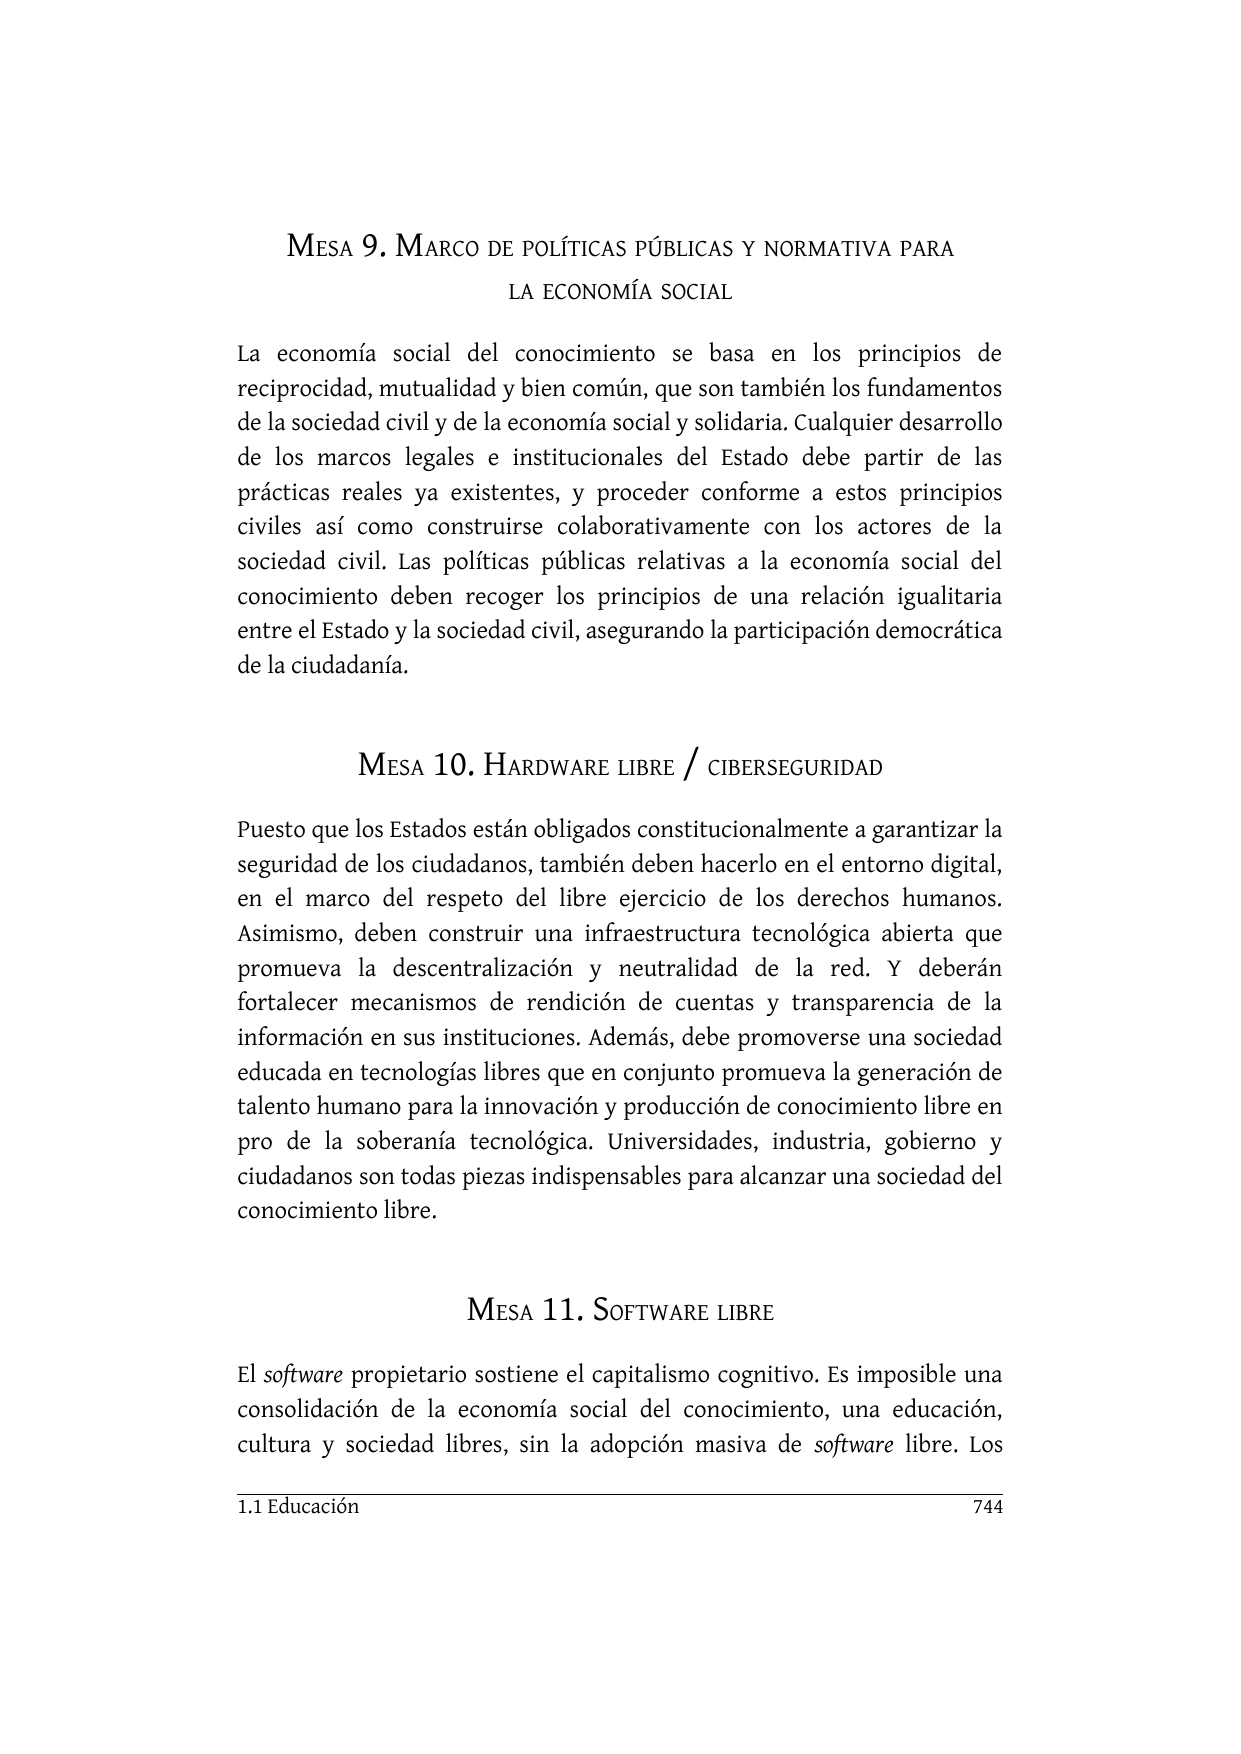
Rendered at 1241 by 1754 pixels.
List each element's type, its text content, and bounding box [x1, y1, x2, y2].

subtitle Mesa 10. Hardware libre / ciberseguridad [282, 743, 958, 785]
subtitle Mesa 9. Marco de políticas públicas y normativa para la economía social [282, 225, 958, 309]
text La economía social del conocimiento se basa en los principios de reciprocidad, mutualidad y bien común, que son también los fundamentos de la sociedad civil y de la economía social y solidaria. Cualquier desarrollo de los marcos legales e institucionales del Estado debe partir de las prácticas reales ya existentes, y proceder conforme a estos principios civiles así como construirse colaborativamente con los actores de la sociedad civil. Las políticas públicas relativas a la economía social del conocimiento deben recoger los principios de una relación igualitaria entre el Estado y la sociedad civil, asegurando la participación democrática de la ciudadanía. [237, 339, 1003, 681]
text Puesto que los Estados están obligados constitucionalmente a garantizar la seguridad de los ciudadanos, también deben hacerlo en el entorno digital, en el marco del respeto del libre ejercicio de los derechos humanos. Asimismo, deben construir una infraestructura tecnológica abierta que promueva la descentralización y neutralidad de la red. Y deberán fortalecer mecanismos de rendición de cuentas y transparencia de la información en sus instituciones. Además, debe promoverse una sociedad educada en tecnologías libres que en conjunto promueva la generación de talento humano para la innovación y producción de conocimiento libre en pro de la soberanía tecnológica. Universidades, industria, gobierno y ciudadanos son todas piezas indispensables para alcanzar una sociedad del conocimiento libre. [237, 815, 1003, 1226]
text El software propietario sostiene el capitalismo cognitivo. Es imposible una consolidación de la economía social del conocimiento, una educación, cultura y sociedad libres, sin la adopción masiva de software libre. Los [237, 1361, 1003, 1459]
subtitle Mesa 11. Software libre [282, 1289, 958, 1331]
